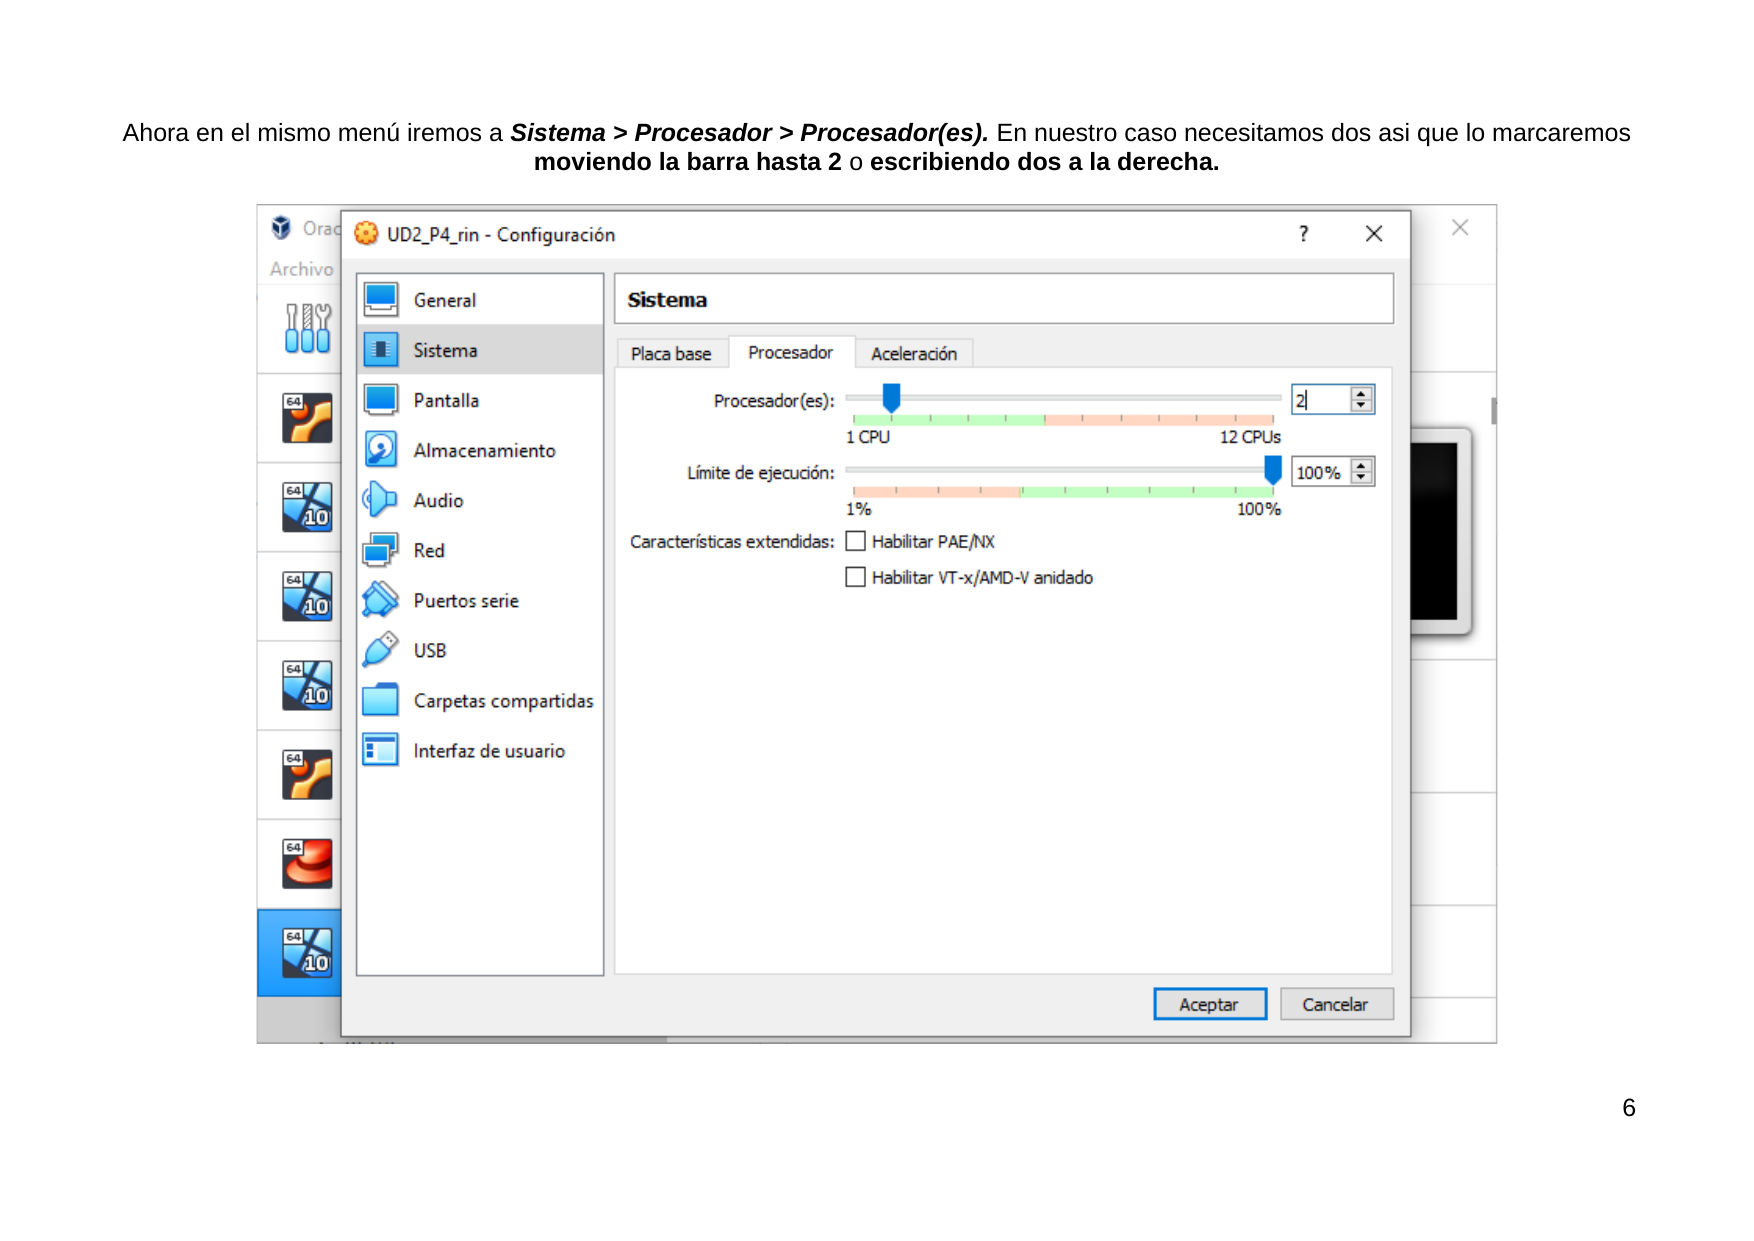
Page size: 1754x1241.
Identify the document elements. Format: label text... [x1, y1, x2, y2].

text Ahora en el mismo menú iremos a Sistema > Procesador > Procesador(es). En nuestro caso necesitamos dos asi que lo marcaremos moviendo la barra hasta 2 o escribiendo dos a la derecha. [118, 118, 1636, 176]
picture [256, 204, 1498, 1044]
